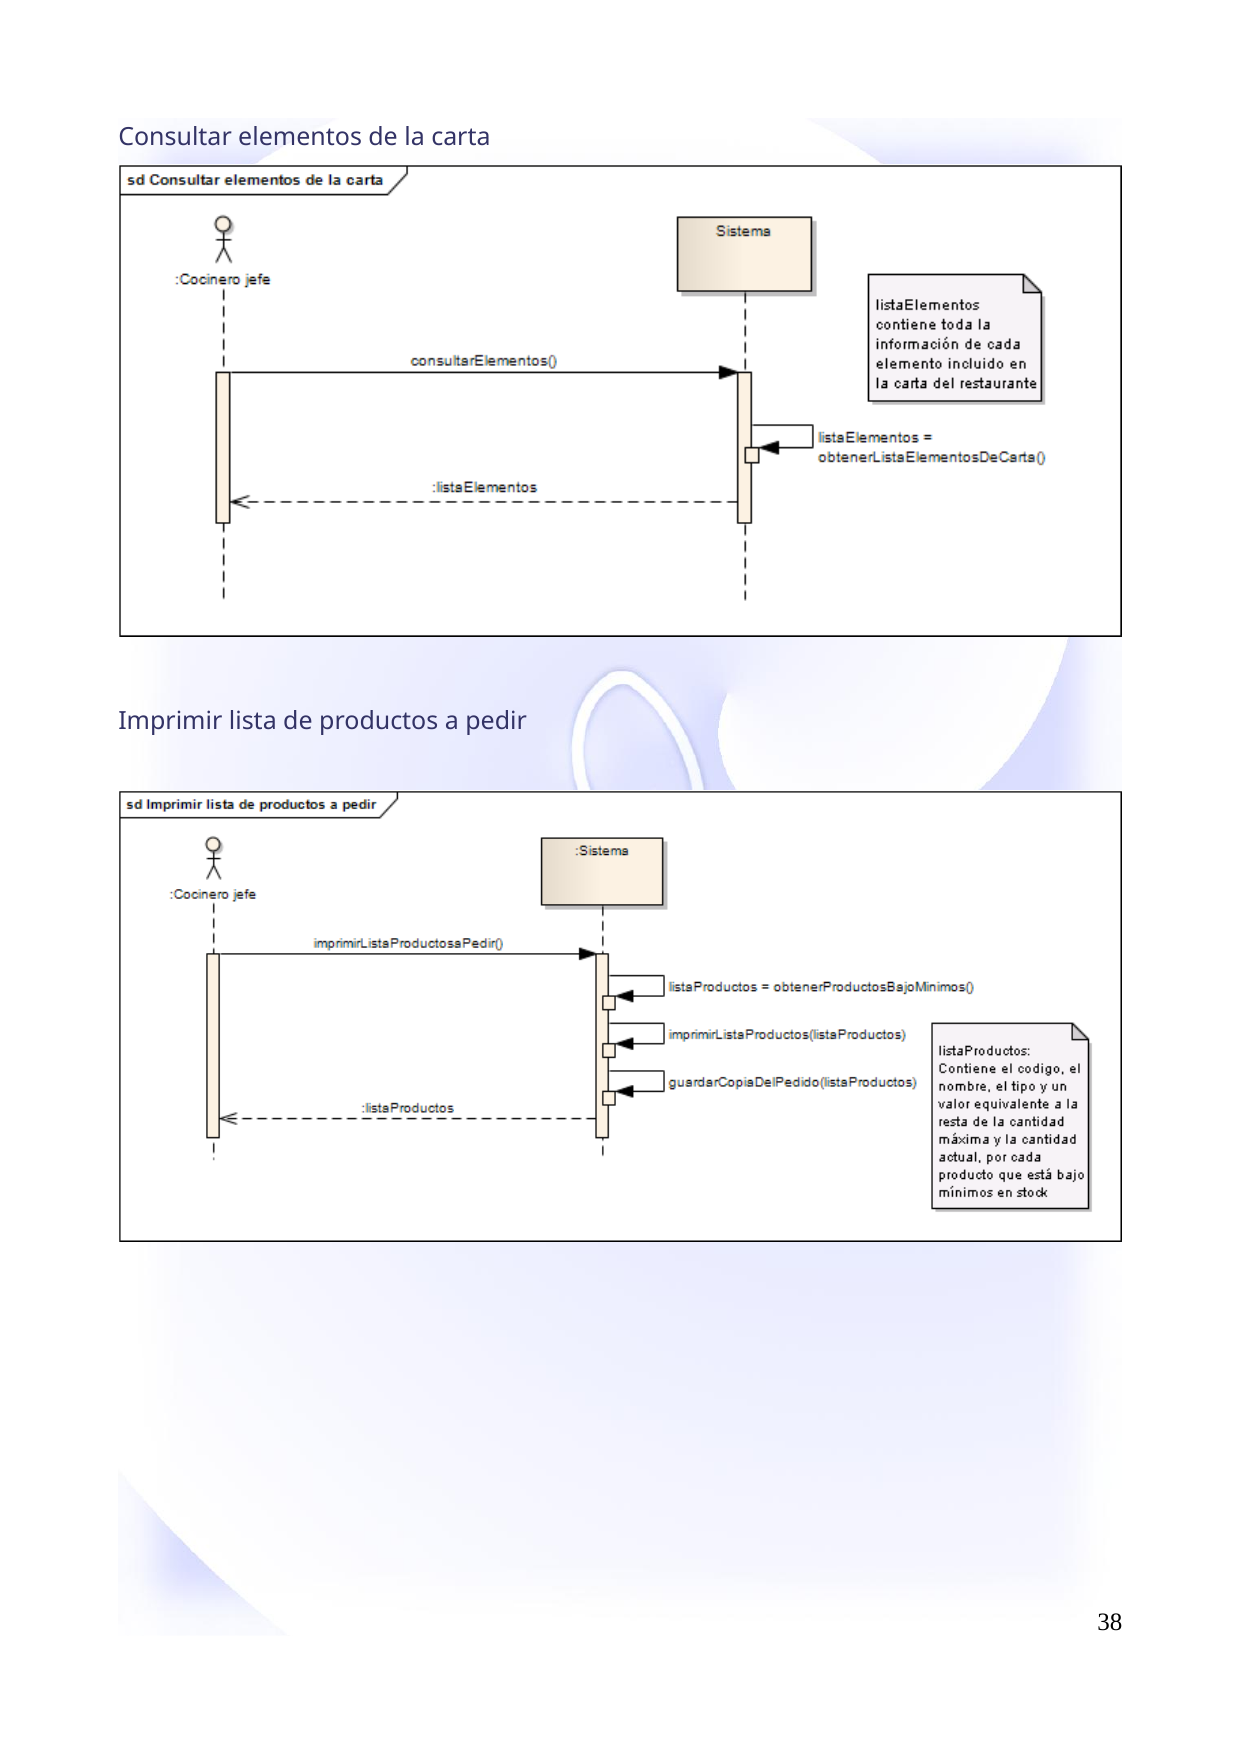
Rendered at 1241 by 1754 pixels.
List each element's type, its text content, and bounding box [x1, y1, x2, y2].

subtitle Consultar elementos de la carta [118, 118, 1122, 152]
subtitle Imprimir lista de productos a pedir [118, 703, 1122, 737]
picture [118, 152, 1122, 703]
picture [118, 737, 1122, 1636]
